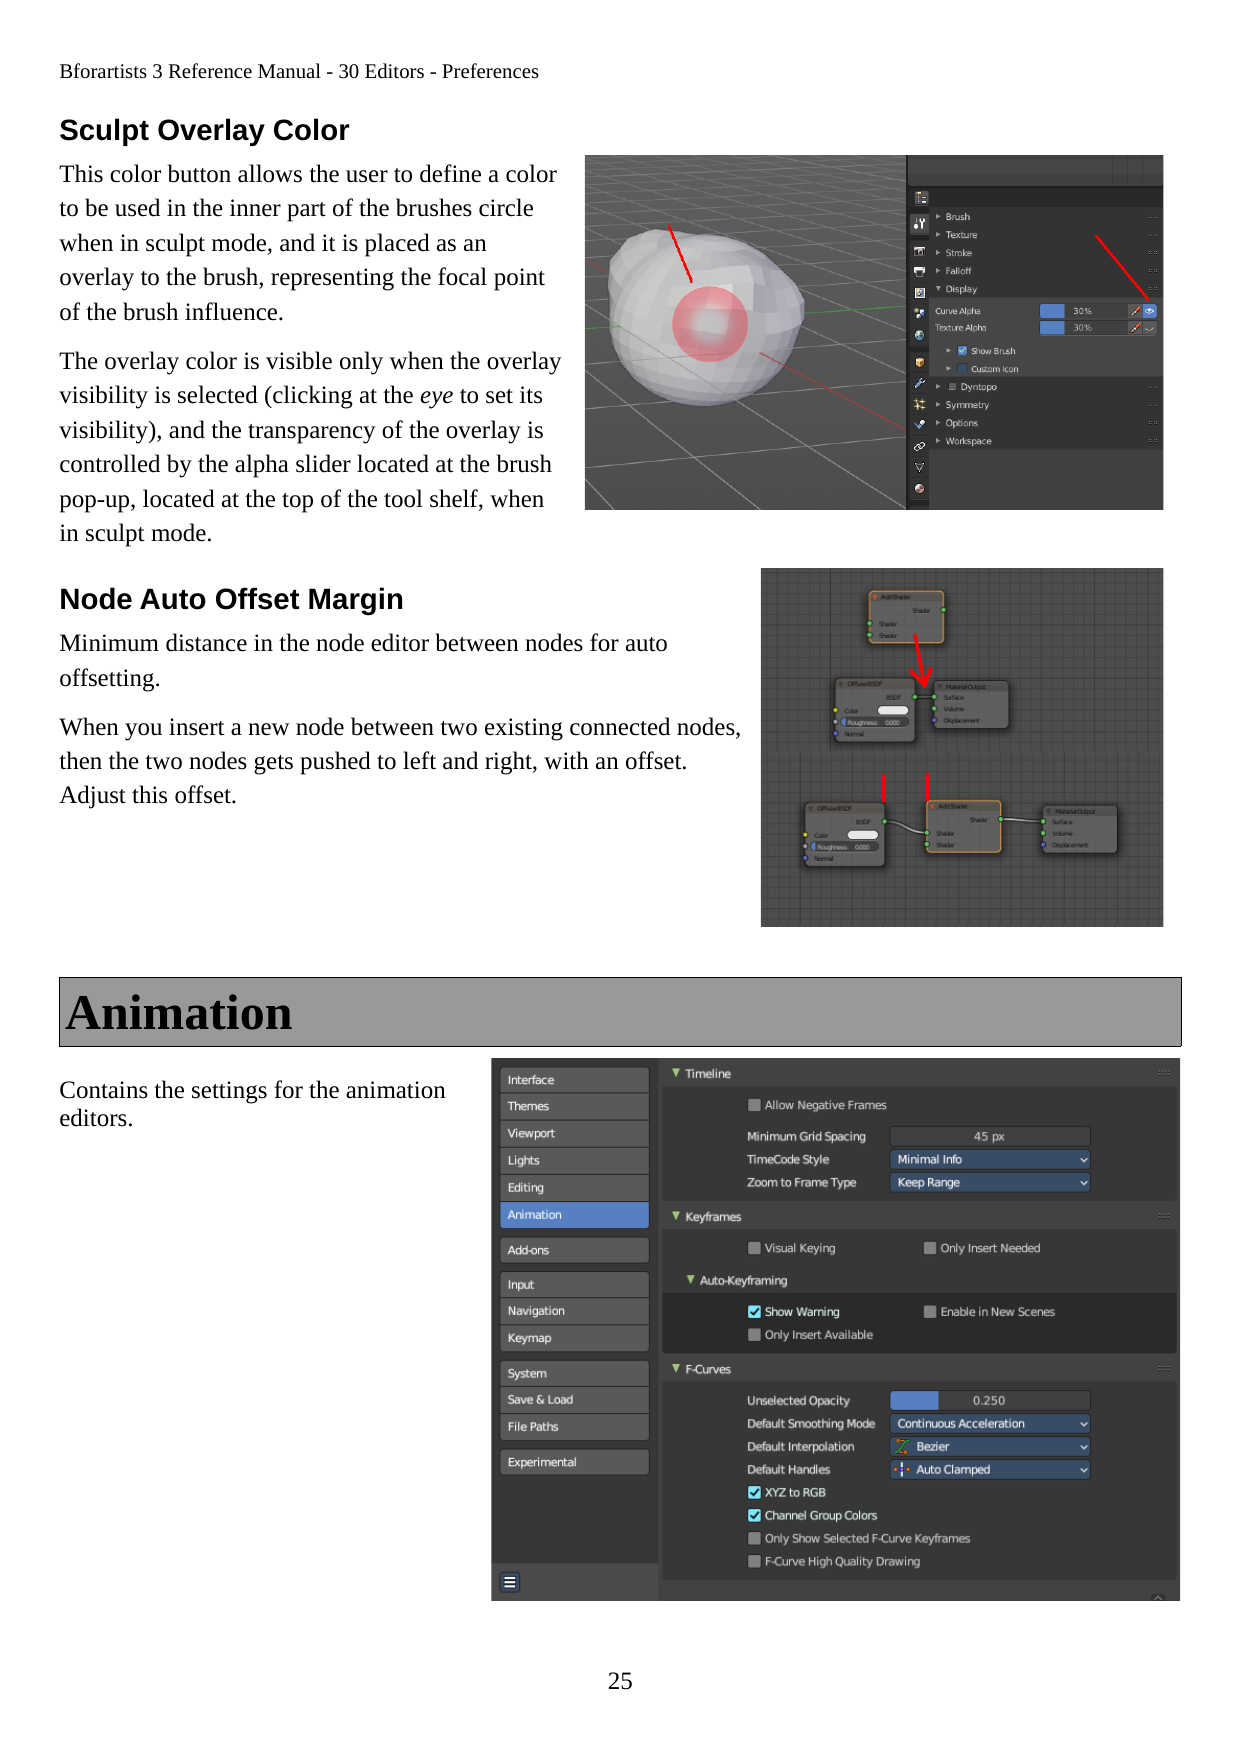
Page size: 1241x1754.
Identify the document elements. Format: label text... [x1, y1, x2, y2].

picture [584, 155, 1164, 510]
text Contains the settings for the animation editors. [59, 1075, 491, 1132]
text This color button allows the user to define a color to be used in the inner part of the brushes circle when in sculpt mode, and it is placed as an overlay to the brush, representing the focal point of the brush influence. [59, 159, 584, 326]
subtitle Node Auto Offset Margin [59, 582, 760, 616]
subtitle [1164, 582, 1181, 616]
picture [491, 1058, 1181, 1601]
picture [760, 568, 1164, 927]
table_header Animation [60, 978, 1181, 1046]
text When you insert a new node between two existing connected nodes, then the two nodes gets pushed to left and right, with an offset. Adjust this offset. [59, 712, 760, 809]
subtitle Sculpt Overlay Color [59, 113, 1181, 146]
text The overlay color is visible only when the overlay visibility is selected (clicking at the eye to set its visibility), and the transparency of the overlay is controlled by the alpha slider located at the brush pop-up, located at the top of the tool shelf, when in sculpt mode. [59, 346, 1181, 547]
text Minimum distance in the node editor between nodes for auto offsetting. [59, 628, 760, 691]
